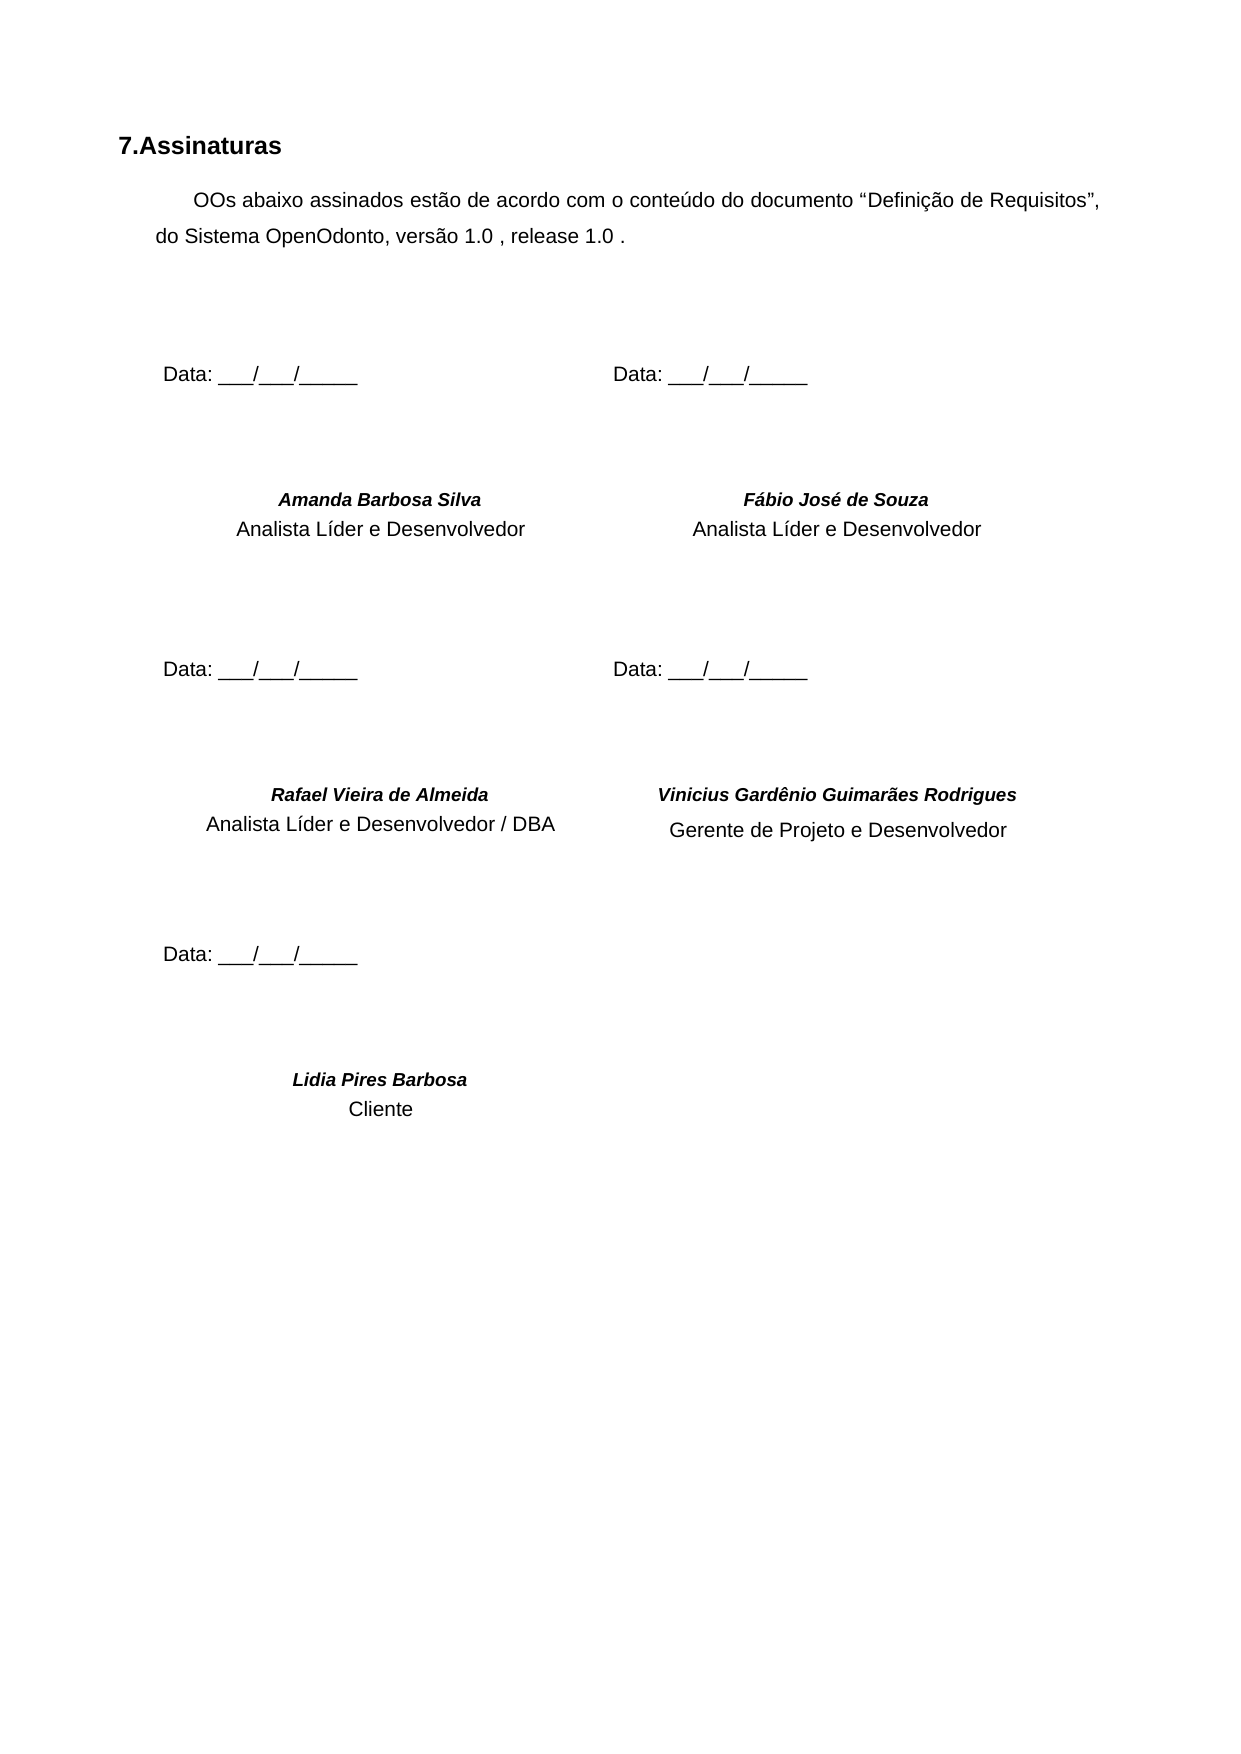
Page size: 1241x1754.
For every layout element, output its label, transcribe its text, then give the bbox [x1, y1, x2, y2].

table_header Data: ___/___/_____ [156, 620, 606, 777]
table_cell Amanda Barbosa Silva Analista Líder e Desenvolvedor [156, 483, 606, 577]
table_cell Fábio José de Souza Analista Líder e Desenvolvedor [606, 483, 1068, 577]
table_header Data: ___/___/_____ [606, 620, 1070, 777]
table_cell Rafael Vieira de Almeida Analista Líder e Desenvolvedor / DBA [156, 778, 606, 848]
table_cell [606, 1063, 1070, 1134]
title OOs abaixo assinados estão de acordo com o conteúdo do documento “Definição de Requisitos”, do Sistema OpenOdonto, versão 1.0 , release 1.0 . [155, 188, 1100, 248]
table_header [606, 906, 1070, 1063]
table_header Data: ___/___/_____ [156, 325, 606, 482]
table_header Data: ___/___/_____ [606, 325, 1068, 482]
subtitle 7.Assinaturas [76, 131, 1100, 159]
table_cell Lidia Pires Barbosa Cliente [156, 1063, 606, 1134]
table_cell Vinicius Gardênio Guimarães Rodrigues Gerente de Projeto e Desenvolvedor [606, 778, 1070, 848]
table_header Data: ___/___/_____ [156, 906, 606, 1063]
